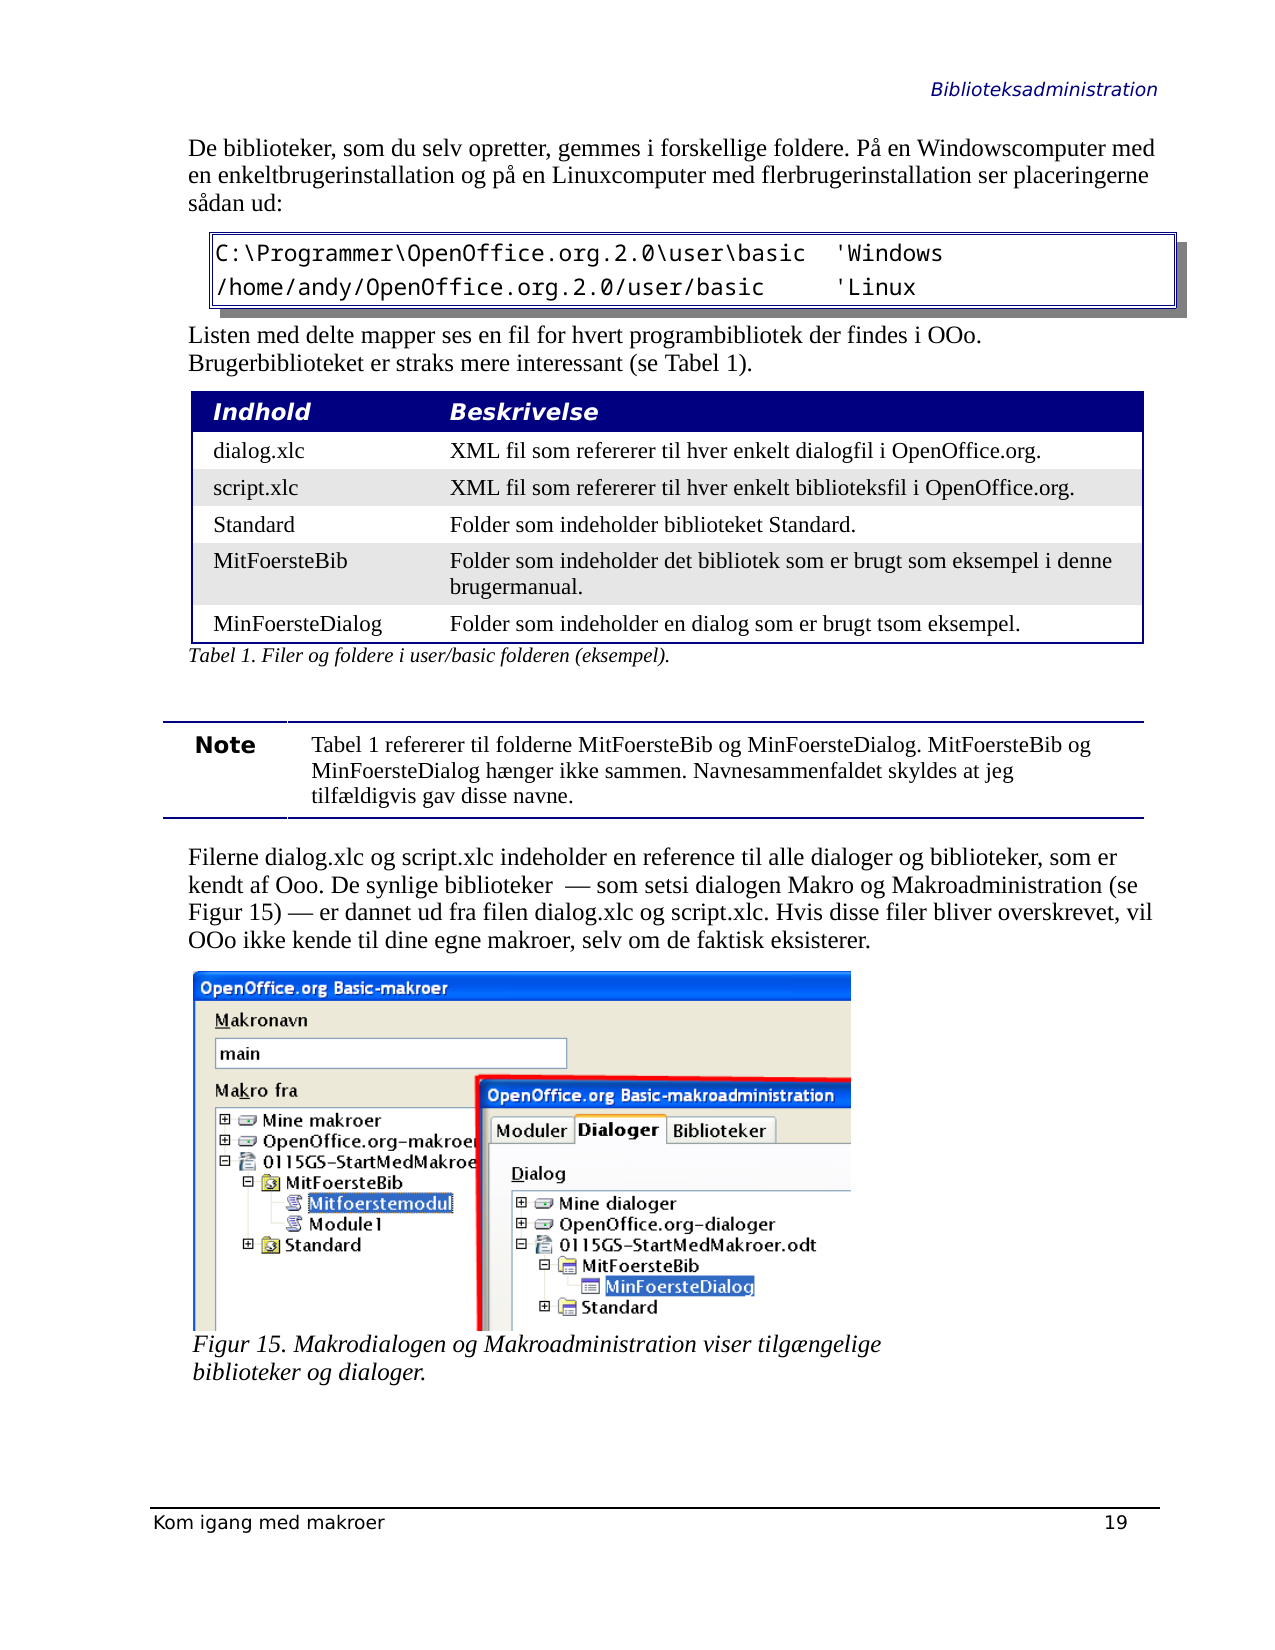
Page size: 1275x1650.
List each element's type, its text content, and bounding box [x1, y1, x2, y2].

table_cell XML fil som refererer til hver enkelt biblioteksfil i OpenOffice.org. [429, 469, 1142, 506]
table_cell Folder som indeholder en dialog som er brugt tsom eksempel. [429, 605, 1142, 642]
text Figur 15. Makrodialogen og Makroadministration viser tilgængelige biblioteker og dialoger. [192, 969, 1160, 1386]
text Listen med delte mapper ses en fil for hvert programbibliotek der findes i OOo. Brugerbiblioteket er straks mere interessant (se Tabel 1). [188, 321, 1160, 377]
table_header Indhold [193, 394, 429, 432]
picture [193, 971, 851, 1331]
table_header Note [163, 723, 287, 817]
text /home/andy/OpenOffice.org.2.0/user/basic 'Linux [213, 266, 1174, 305]
table_cell script.xlc [193, 469, 429, 506]
table_cell Standard [193, 506, 429, 543]
table_cell dialog.xlc [193, 432, 429, 469]
text De biblioteker, som du selv opretter, gemmes i forskellige foldere. På en Windowscomputer med en enkeltbrugerinstallation og på en Linuxcomputer med flerbrugerinstallation ser placeringerne sådan ud: [188, 134, 1160, 217]
text Tabel 1. Filer og foldere i user/basic folderen (eksempel). [188, 644, 1160, 667]
table_header Tabel 1 refererer til folderne MitFoersteBib og MinFoersteDialog. MitFoersteBib og MinFoersteDialog hænger ikke sammen. Navnesammenfaldet skyldes at jeg tilfældigvis gav disse navne. [288, 723, 1144, 817]
table_cell MinFoersteDialog [193, 605, 429, 642]
text Filerne dialog.xlc og script.xlc indeholder en reference til alle dialoger og biblioteker, som er kendt af Ooo. De synlige biblioteker — som setsi dialogen Makro og Makroadministration (se Figur 15) — er dannet ud fra filen dialog.xlc og script.xlc. Hvis disse filer bliver overskrevet, vil OOo ikke kende til dine egne makroer, selv om de faktisk eksisterer. [188, 843, 1160, 954]
table_cell XML fil som refererer til hver enkelt dialogfil i OpenOffice.org. [429, 432, 1142, 469]
table_cell Folder som indeholder det bibliotek som er brugt som eksempel i denne brugermanual. [429, 543, 1142, 605]
text C:\Programmer\OpenOffice.org.2.0\user\basic 'Windows [213, 235, 1174, 266]
table_cell MitFoersteBib [193, 543, 429, 605]
table_cell Folder som indeholder biblioteket Standard. [429, 506, 1142, 543]
table_header Beskrivelse [429, 394, 1142, 432]
